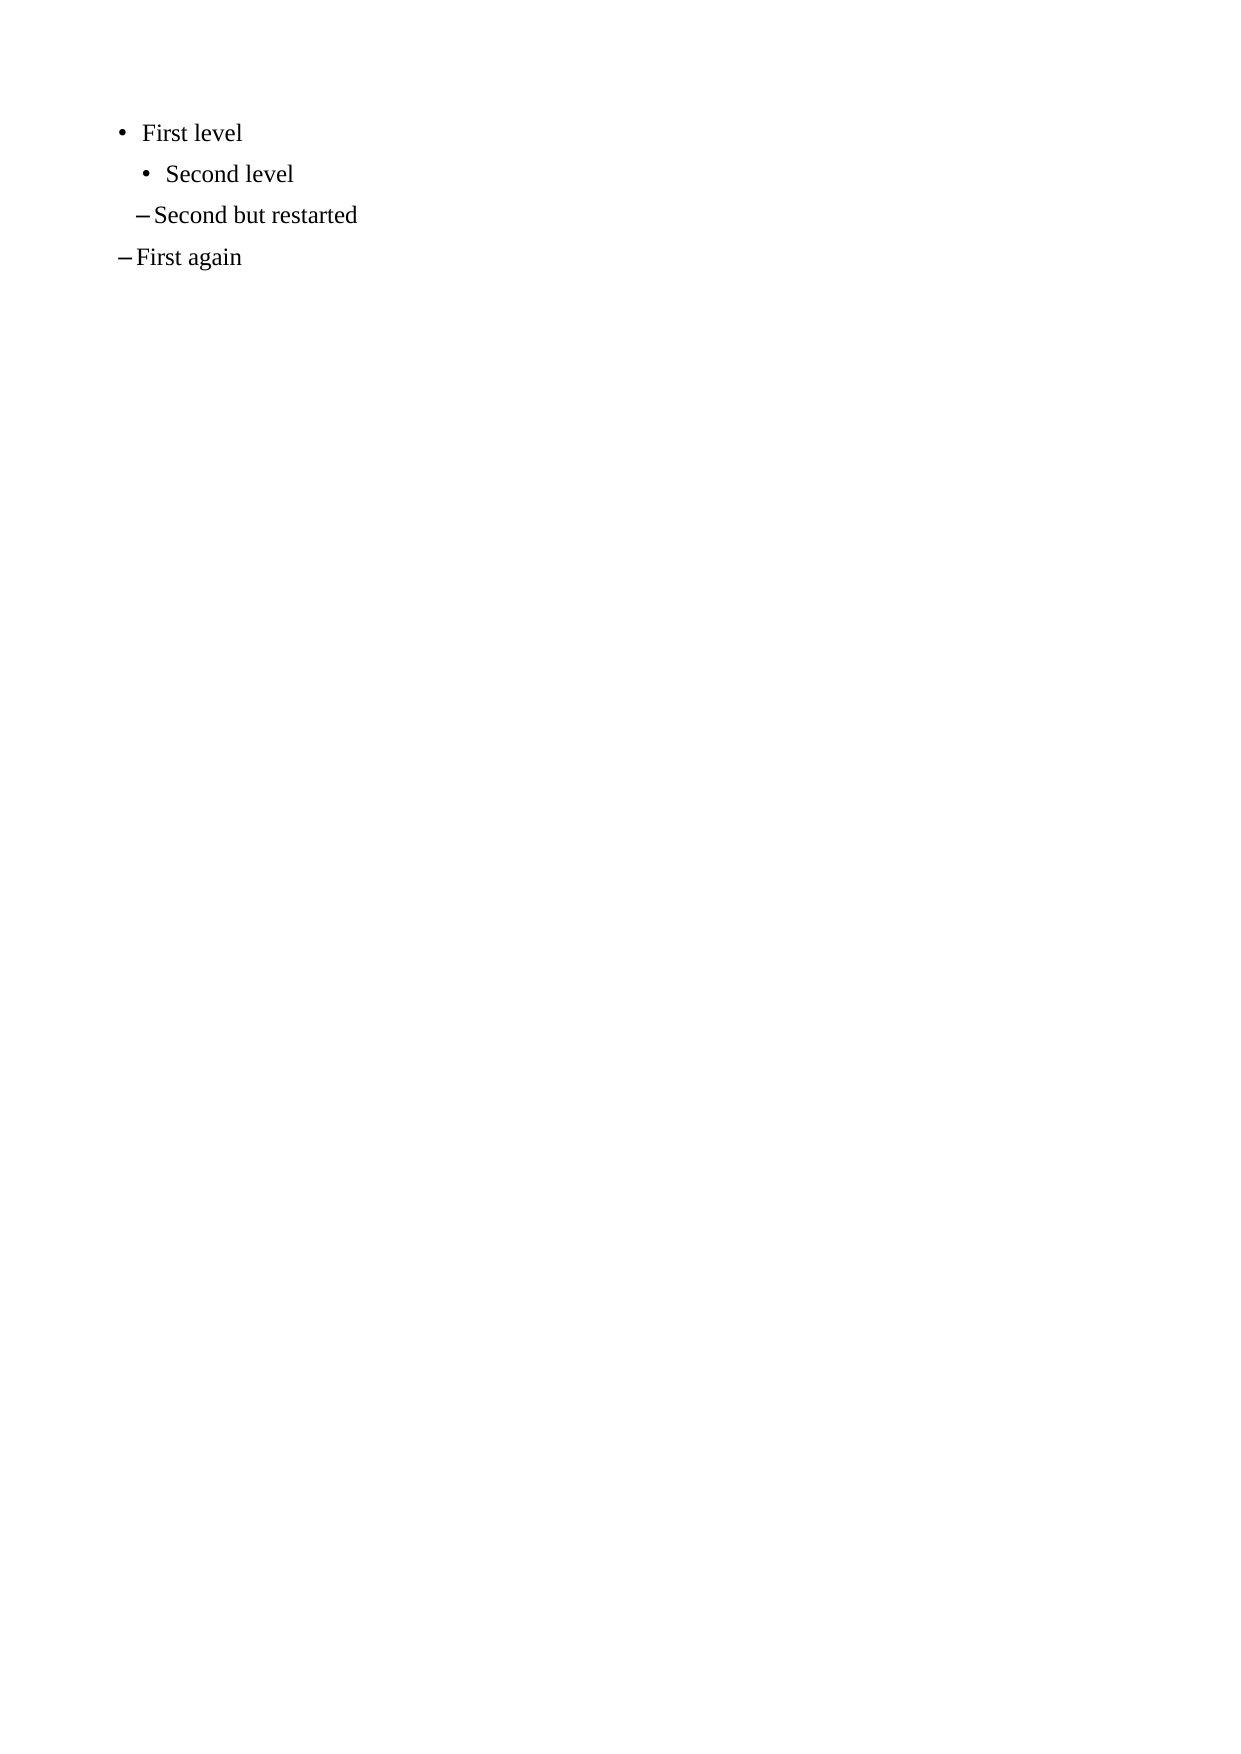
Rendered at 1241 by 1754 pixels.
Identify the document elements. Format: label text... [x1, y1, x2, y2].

list Second level [142, 159, 1122, 188]
list Second but restarted [136, 201, 1122, 229]
list First again [118, 242, 1122, 271]
list First level [118, 118, 1122, 147]
